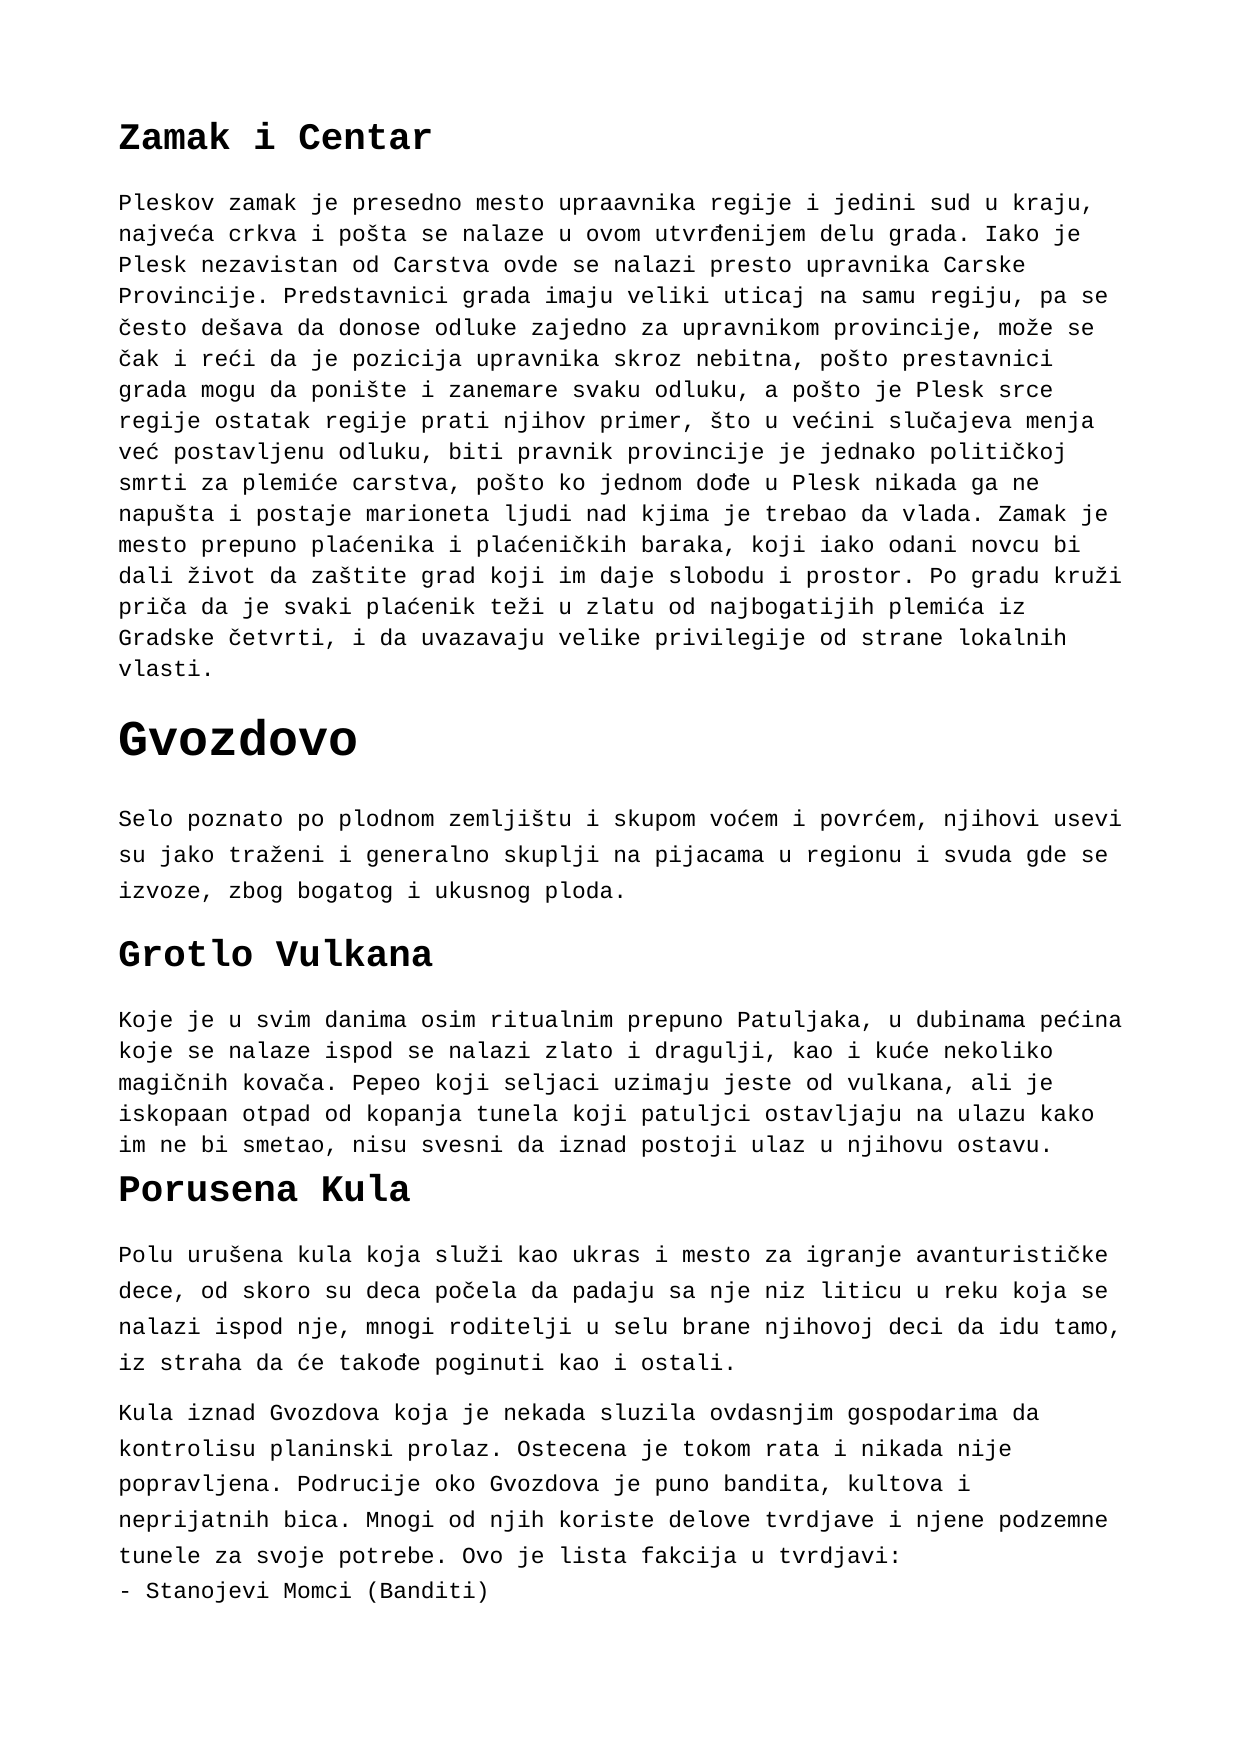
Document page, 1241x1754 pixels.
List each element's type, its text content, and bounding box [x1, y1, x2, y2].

text Koje je u svim danima osim ritualnim prepuno Patuljaka, u dubinama pećina koje se nalaze ispod se nalazi zlato i dragulji, kao i kuće nekoliko magičnih kovača. Pepeo koji seljaci uzimaju jeste od vulkana, ali je iskopaan otpad od kopanja tunela koji patuljci ostavljaju na ulazu kako im ne bi smetao, nisu svesni da iznad postoji ulaz u njihovu ostavu. [118, 1009, 1122, 1159]
text Pleskov zamak je presedno mesto upraavnika regije i jedini sud u kraju, najveća crkva i pošta se nalaze u ovom utvrđenijem delu grada. Iako je Plesk nezavistan od Carstva ovde se nalazi presto upravnika Carske Provincije. Predstavnici grada imaju veliki uticaj na samu regiju, pa se često dešava da donose odluke zajedno za upravnikom provincije, može se čak i reći da je pozicija upravnika skroz nebitna, pošto prestavnici grada mogu da ponište i zanemare svaku odluku, a pošto je Plesk srce regije ostatak regije prati njihov primer, što u većini slučajeva menja već postavljenu odluku, biti pravnik provincije je jednako političkoj smrti za plemiće carstva, pošto ko jednom dođe u Plesk nikada ga ne napušta i postaje marioneta ljudi nad kjima je trebao da vlada. Zamak je mesto prepuno plaćenika i plaćeničkih baraka, koji iako odani novcu bi dali život da zaštite grad koji im daje slobodu i prostor. Po gradu kruži priča da je svaki plaćenik teži u zlatu od najbogatijih plemića iz Gradske četvrti, i da uvazavaju velike privilegije od strane lokalnih vlasti. [118, 192, 1122, 683]
subtitle Gvozdovo [118, 713, 1122, 770]
subtitle Grotlo Vulkana [118, 935, 1122, 978]
text Polu urušena kula koja služi kao ukras i mesto za igranje avanturističke dece, od skoro su deca počela da padaju sa nje niz liticu u reku koja se nalazi ispod nje, mnogi roditelji u selu brane njihovoj deci da idu tamo, iz straha da će takođe poginuti kao i ostali. [118, 1244, 1122, 1377]
subtitle Zamak i Centar [118, 118, 1122, 161]
text Kula iznad Gvozdova koja je nekada sluzila ovdasnjim gospodarima da kontrolisu planinski prolaz. Ostecena je tokom rata i nikada nije popravljena. Podrucije oko Gvozdova je puno bandita, kultova i neprijatnih bica. Mnogi od njih koriste delove tvrdjave i njene podzemne tunele za svoje potrebe. Ovo je lista fakcija u tvrdjavi: [118, 1401, 1122, 1570]
text - Stanojevi Momci (Banditi) [118, 1580, 1122, 1606]
text Selo poznato po plodnom zemljištu i skupom voćem i povrćem, njihovi usevi su jako traženi i generalno skuplji na pijacama u regionu i svuda gde se izvoze, zbog bogatog i ukusnog ploda. [118, 807, 1122, 905]
subtitle Porusena Kula [118, 1170, 1122, 1213]
